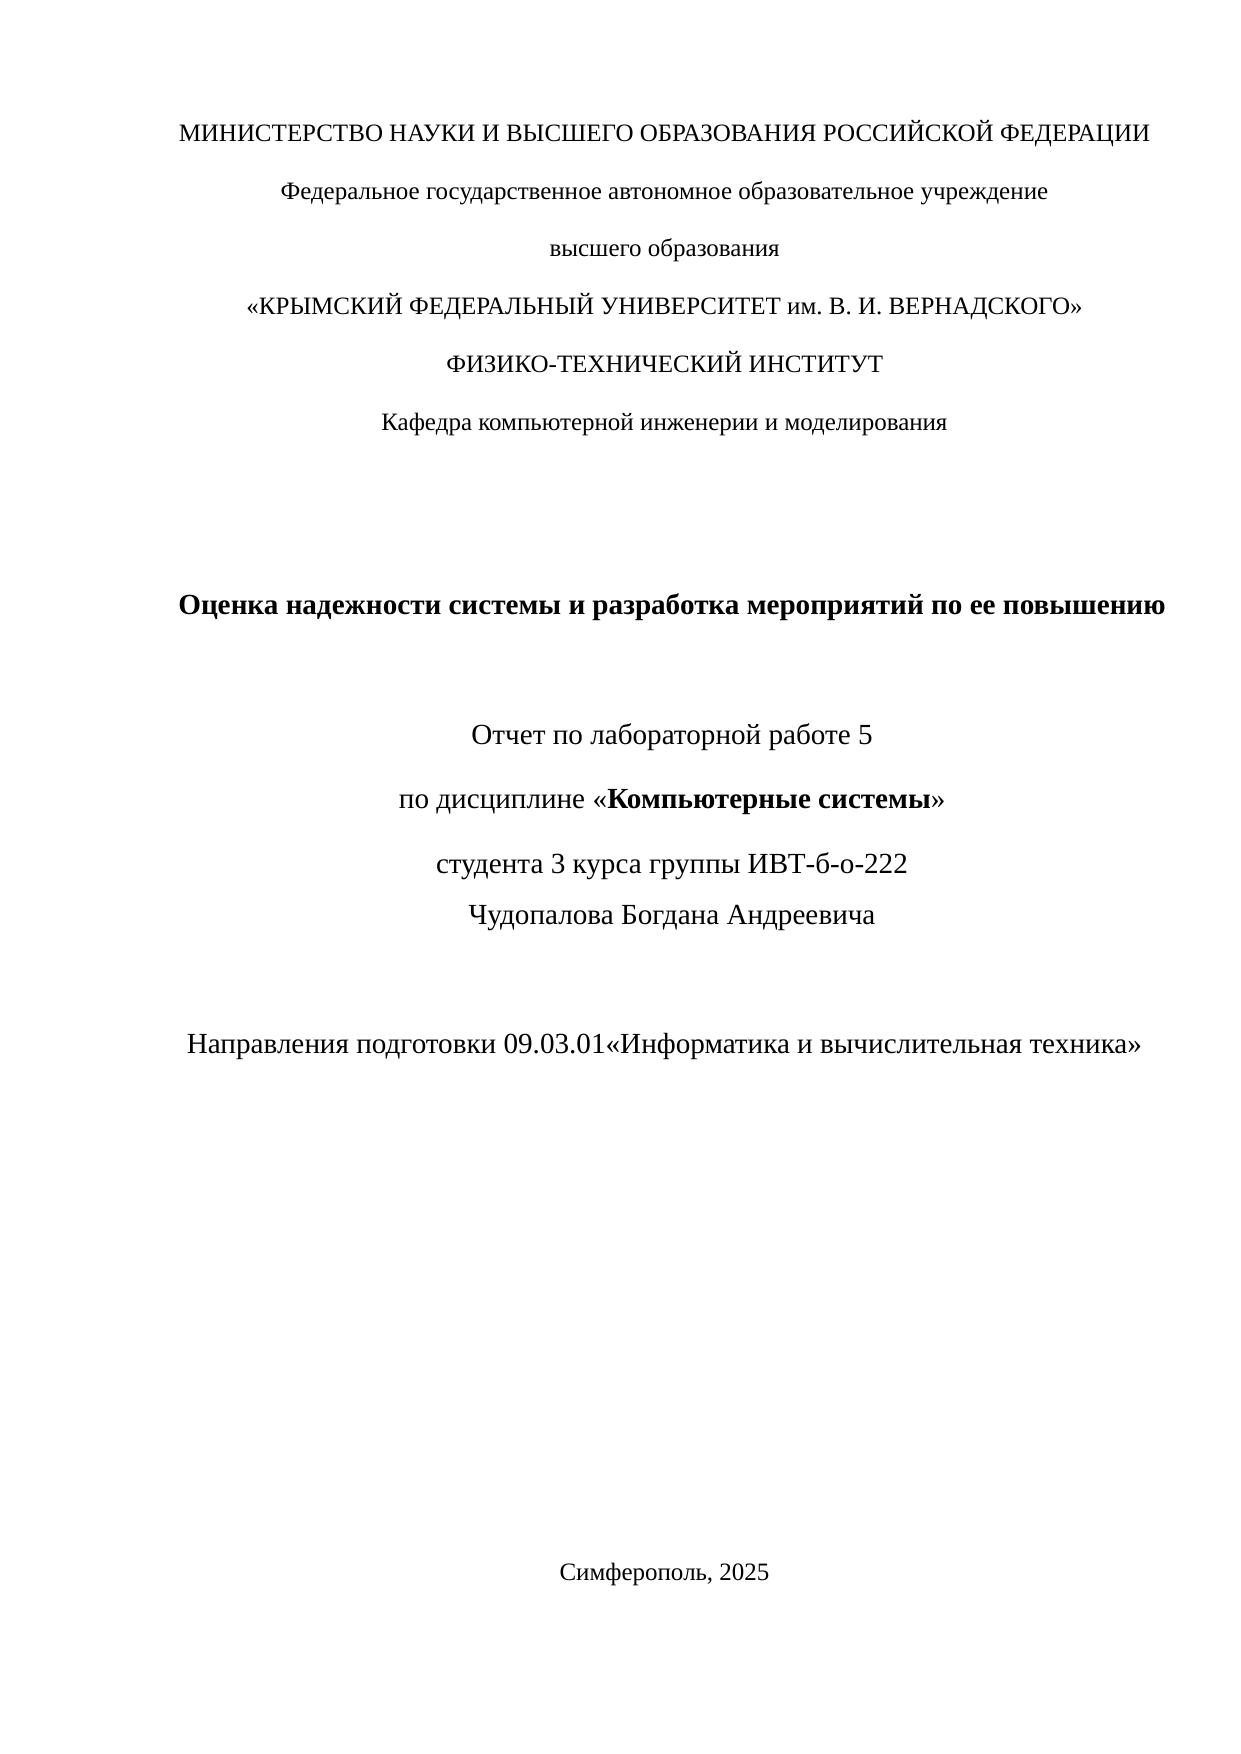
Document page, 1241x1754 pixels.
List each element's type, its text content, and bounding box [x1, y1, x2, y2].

text высшего образования [162, 233, 1167, 262]
text «КРЫМСКИЙ ФЕДЕРАЛЬНЫЙ УНИВЕРСИТЕТ им. В. И. ВЕРНАДСКОГО» [162, 291, 1167, 320]
text Оценка надежности системы и разработка мероприятий по ее повышению [177, 587, 1167, 621]
text Федеральное государственное автономное образовательное учреждение [162, 176, 1167, 204]
text Отчет по лабораторной работе 5 [177, 717, 1167, 750]
text по дисциплине «Компьютерные системы» [177, 782, 1167, 815]
text Симферополь, 2025 [177, 1557, 1152, 1586]
text Кафедра компьютерной инженерии и моделирования [162, 407, 1167, 435]
text ФИЗИКО-ТЕХНИЧЕСКИЙ ИНСТИТУТ [162, 349, 1167, 378]
text МИНИСТЕРСТВО НАУКИ И ВЫСШЕГО ОБРАЗОВАНИЯ РОССИЙСКОЙ ФЕДЕРАЦИИ [162, 118, 1167, 147]
text Направления подготовки 09.03.01«Информатика и вычислительная техника» [177, 1027, 1152, 1103]
text студента 3 курса группы ИВТ-б-о-222 Чудопалова Богдана Андреевича [177, 847, 1167, 930]
